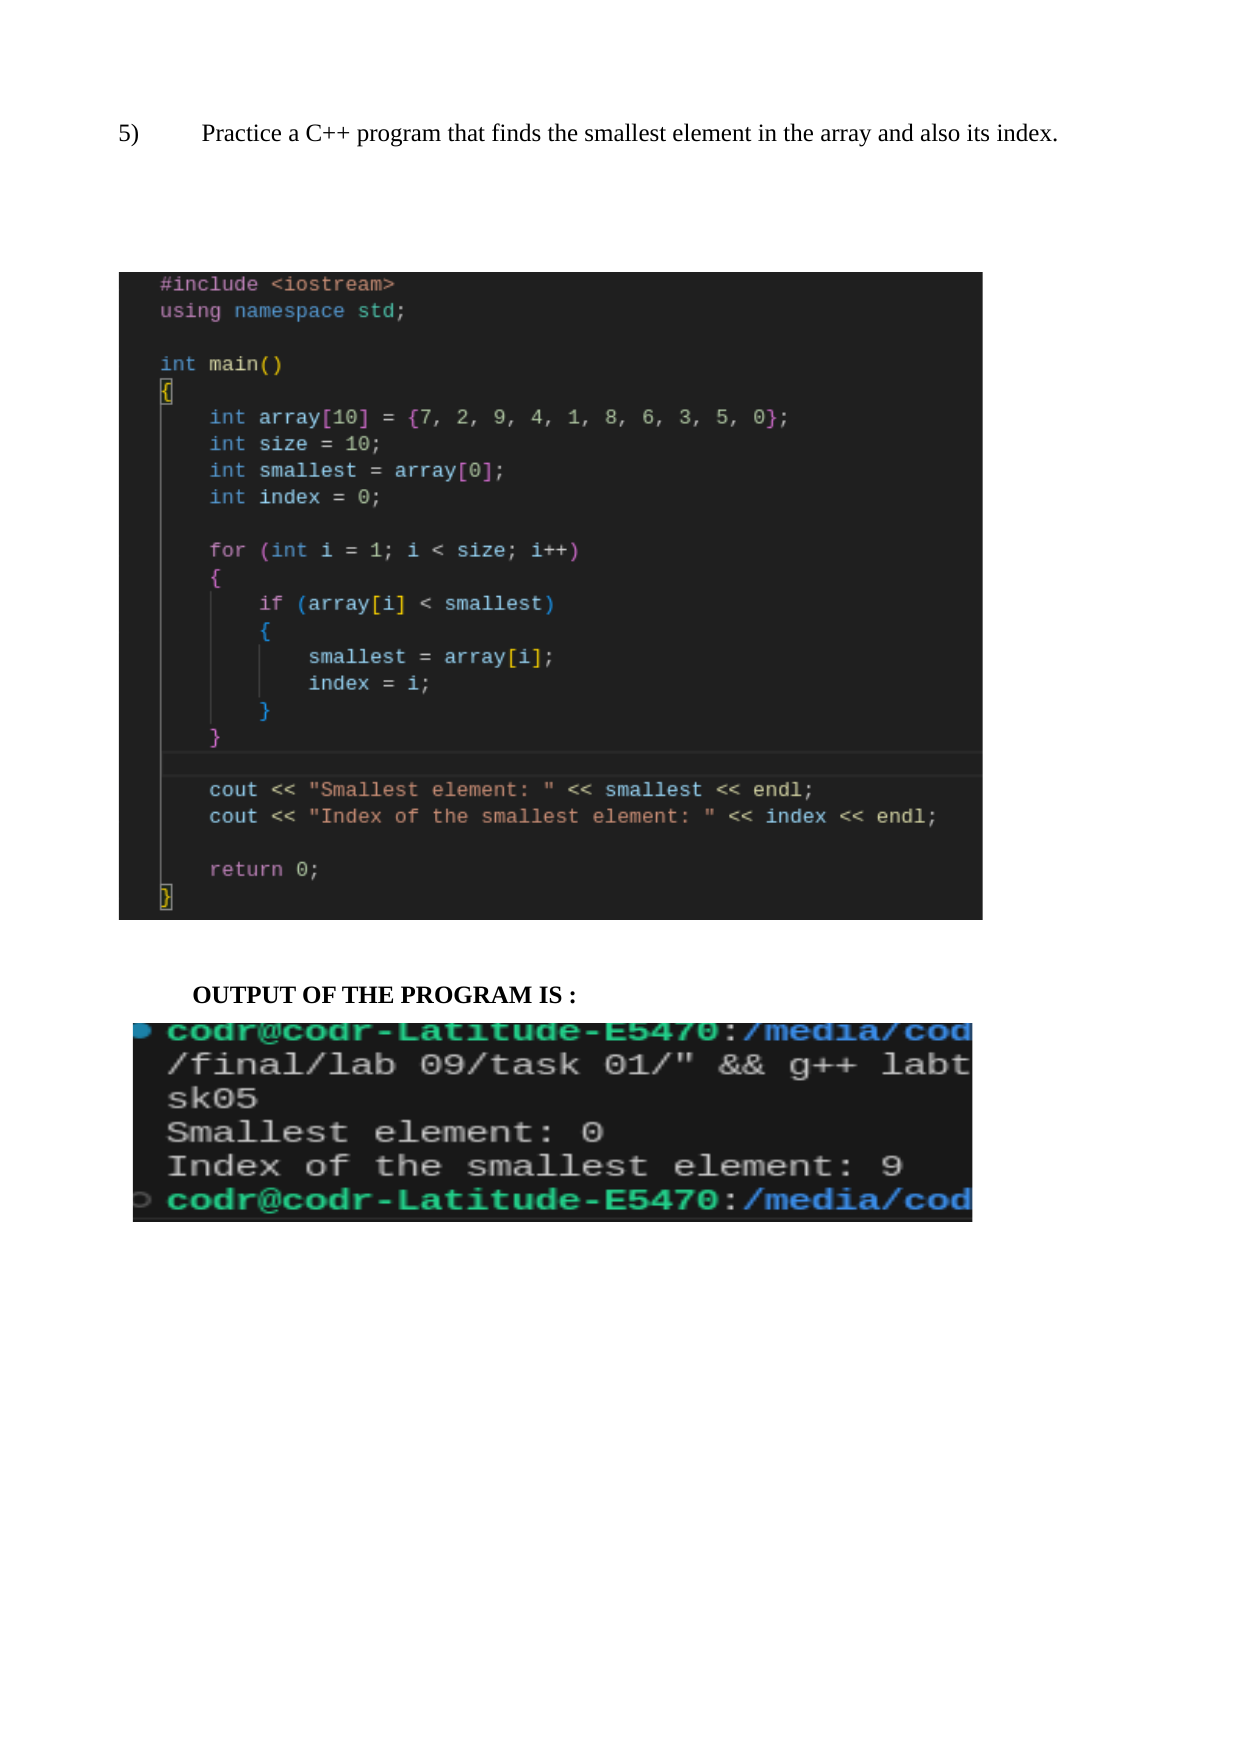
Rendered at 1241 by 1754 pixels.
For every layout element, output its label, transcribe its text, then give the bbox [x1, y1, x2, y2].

picture [132, 1023, 973, 1222]
picture [118, 272, 983, 920]
list OUTPUT OF THE PROGRAM IS : [43, 981, 1217, 1009]
list 5) Practice a C++ program that finds the smallest element in the array and also its index. [118, 118, 1217, 147]
